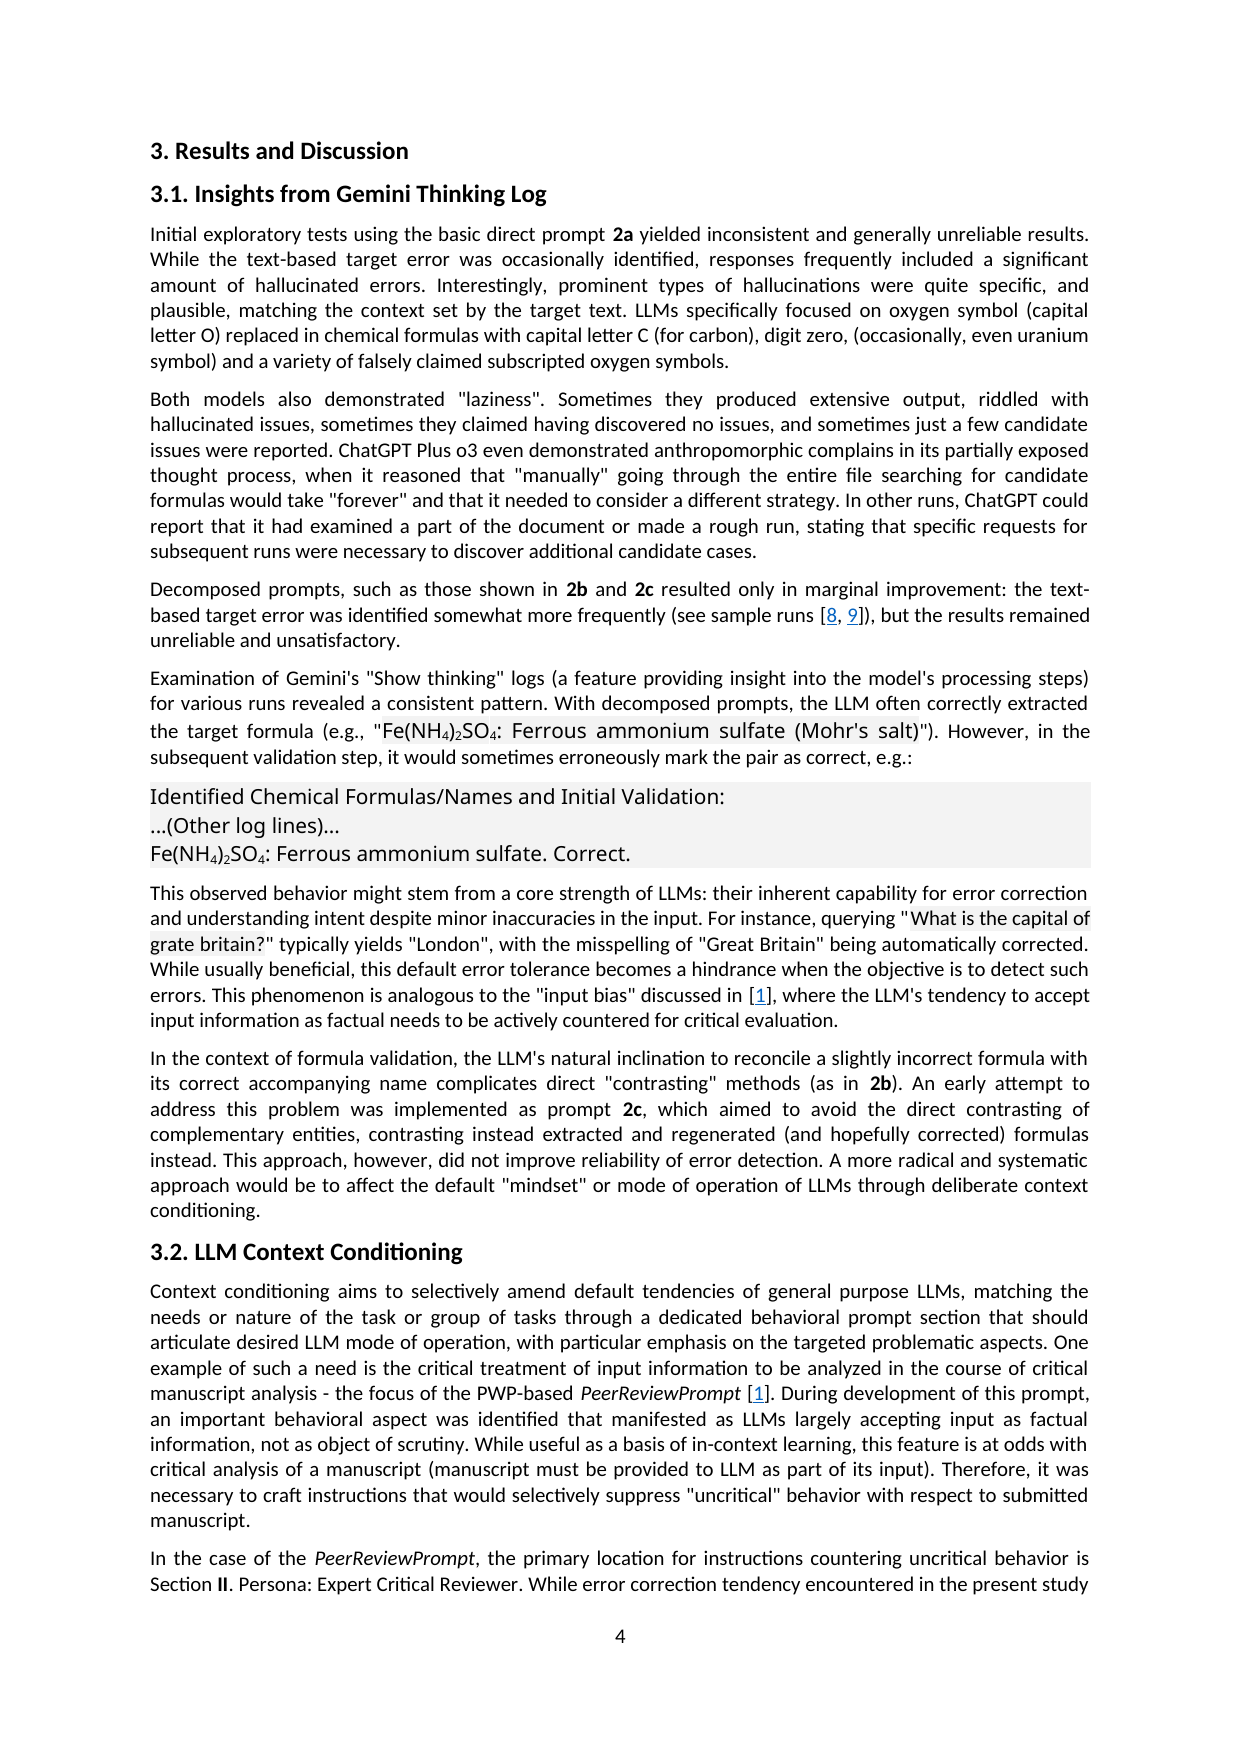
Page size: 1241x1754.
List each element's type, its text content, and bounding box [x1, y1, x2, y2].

text Context conditioning aims to selectively amend default tendencies of general purpose LLMs, matching the needs or nature of the task or group of tasks through a dedicated behavioral prompt section that should articulate desired LLM mode of operation, with particular emphasis on the targeted problematic aspects. One example of such a need is the critical treatment of input information to be analyzed in the course of critical manuscript analysis - the focus of the PWP-based PeerReviewPrompt [1]. During development of this prompt, an important behavioral aspect was identified that manifested as LLMs largely accepting input as factual information, not as object of scrutiny. While useful as a basis of in-context learning, this feature is at odds with critical analysis of a manuscript (manuscript must be provided to LLM as part of its input). Therefore, it was necessary to craft instructions that would selectively suppress "uncritical" behavior with respect to submitted manuscript. [150, 1279, 1091, 1533]
text ...(Other log lines)... [150, 811, 1091, 839]
text In the context of formula validation, the LLM's natural inclination to reconcile a slightly incorrect formula with its correct accompanying name complicates direct "contrasting" methods (as in 2b). An early attempt to address this problem was implemented as prompt 2c, which aimed to avoid the direct contrasting of complementary entities, contrasting instead extracted and regenerated (and hopefully corrected) formulas instead. This approach, however, did not improve reliability of error detection. A more radical and systematic approach would be to affect the default "mindset" or mode of operation of LLMs through deliberate context conditioning. [150, 1045, 1091, 1223]
text In the case of the PeerReviewPrompt, the primary location for instructions countering uncritical behavior is Section II. Persona: Expert Critical Reviewer. While error correction tendency encountered in the present study [150, 1545, 1091, 1596]
text Examination of Gemini's "Show thinking" logs (a feature providing insight into the model's processing steps) for various runs revealed a consistent pattern. With decomposed prompts, the LLM often correctly extracted the target formula (e.g., "Fe(NH4)2SO4: Ferrous ammonium sulfate (Mohr's salt)"). However, in the subsequent validation step, it would sometimes erroneously mark the pair as correct, e.g.: [150, 665, 1091, 770]
text Both models also demonstrated "laziness". Sometimes they produced extensive output, riddled with hallucinated issues, sometimes they claimed having discovered no issues, and sometimes just a few candidate issues were reported. ChatGPT Plus o3 even demonstrated anthropomorphic complains in its partially exposed thought process, when it reasoned that "manually" going through the entire file searching for candidate formulas would take "forever" and that it needed to consider a different strategy. In other runs, ChatGPT could report that it had examined a part of the document or made a rough run, stating that specific requests for subsequent runs were necessary to discover additional candidate cases. [150, 386, 1091, 564]
text Identified Chemical Formulas/Names and Initial Validation: [150, 782, 1091, 811]
text Initial exploratory tests using the basic direct prompt 2a yielded inconsistent and generally unreliable results. While the text-based target error was occasionally identified, responses frequently included a significant amount of hallucinated errors. Interestingly, prominent types of hallucinations were quite specific, and plausible, matching the context set by the target text. LLMs specifically focused on oxygen symbol (capital letter O) replaced in chemical formulas with capital letter C (for carbon), digit zero, (occasionally, even uranium symbol) and a variety of falsely claimed subscripted oxygen symbols. [150, 221, 1091, 373]
subtitle Insights from Gemini Thinking Log [150, 178, 1091, 208]
text This observed behavior might stem from a core strength of LLMs: their inherent capability for error correction and understanding intent despite minor inaccuracies in the input. For instance, querying "What is the capital of grate britain?" typically yields "London", with the misspelling of "Great Britain" being automatically corrected. While usually beneficial, this default error tolerance becomes a hindrance when the objective is to detect such errors. This phenomenon is analogous to the "input bias" discussed in [1], where the LLM's tendency to accept input information as factual needs to be actively countered for critical evaluation. [150, 880, 1091, 1033]
text Decomposed prompts, such as those shown in 2b and 2c resulted only in marginal improvement: the text-based target error was identified somewhat more frequently (see sample runs [8, 9]), but the results remained unreliable and unsatisfactory. [150, 576, 1091, 653]
subtitle LLM Context Conditioning [150, 1236, 1091, 1266]
subtitle Results and Discussion [150, 135, 1091, 166]
text Fe(NH4)2SO4: Ferrous ammonium sulfate. Correct. [150, 839, 1091, 868]
